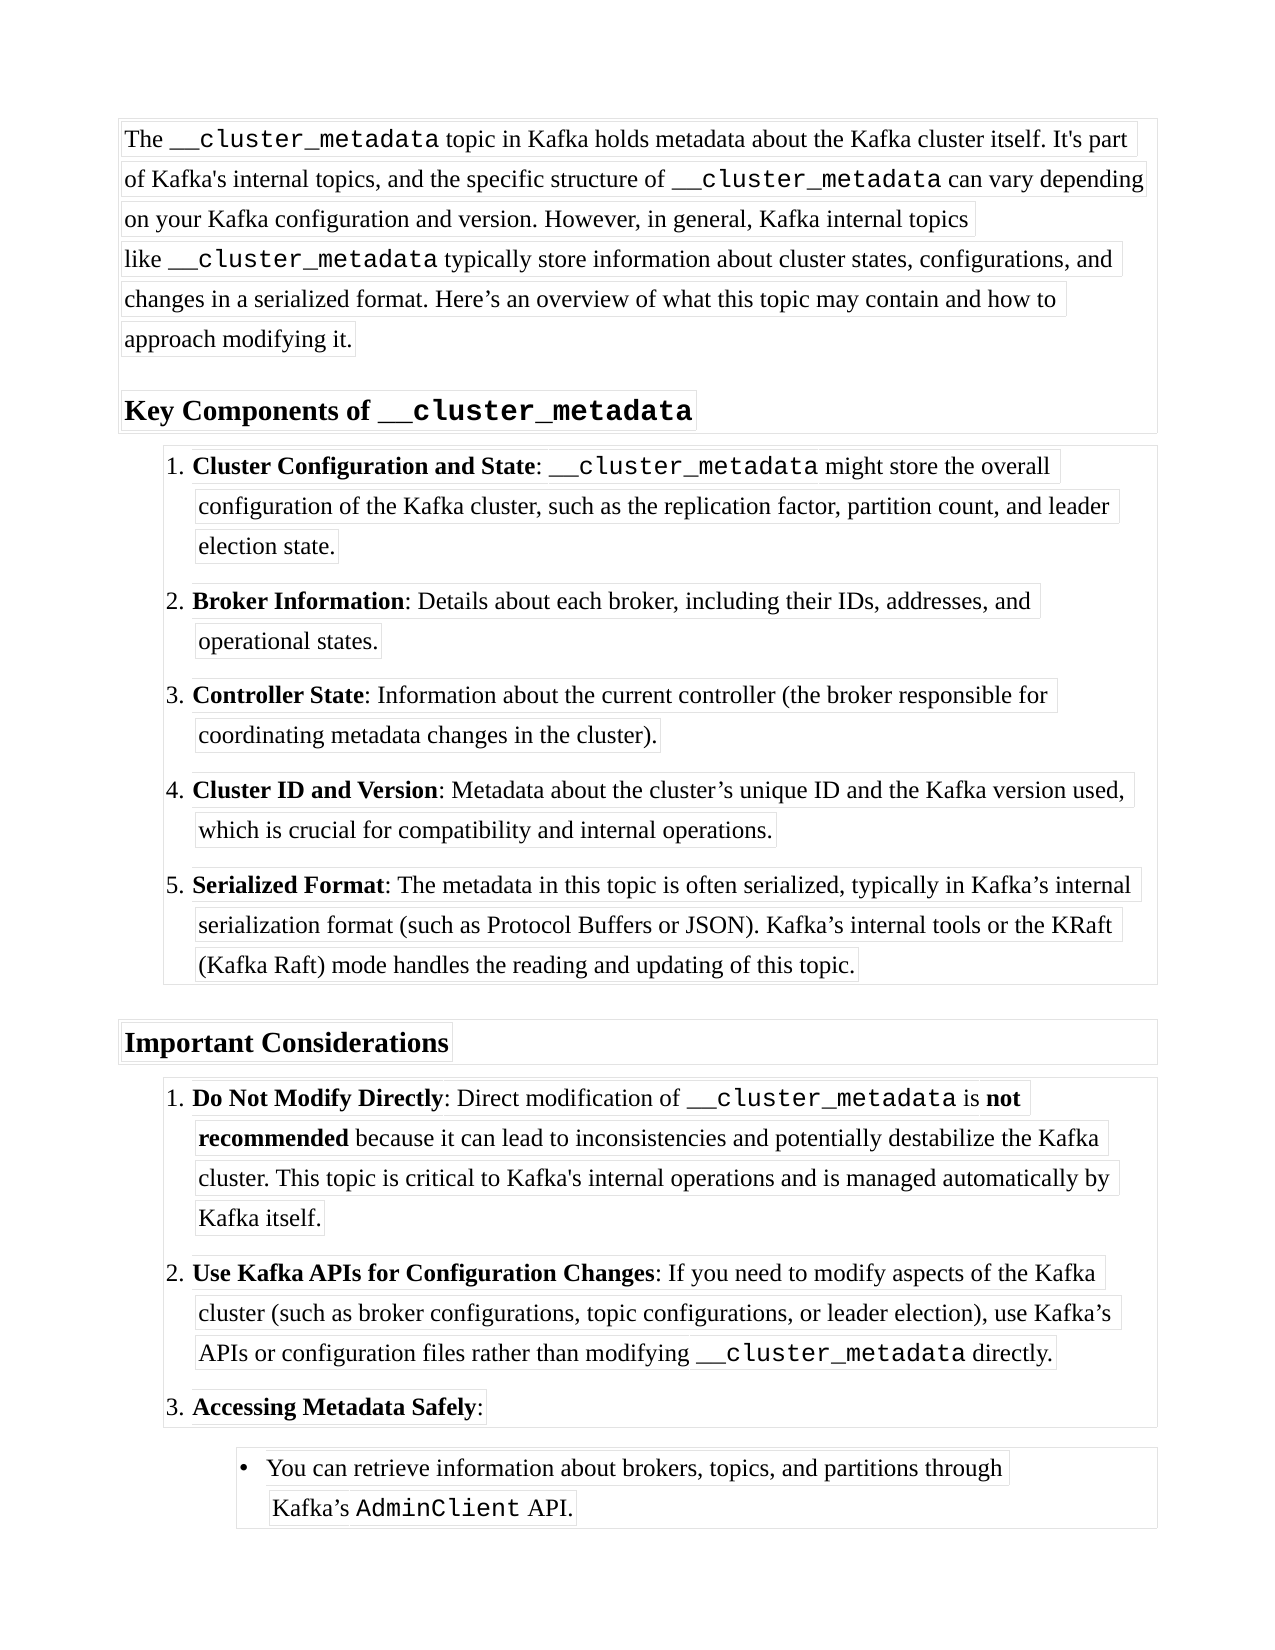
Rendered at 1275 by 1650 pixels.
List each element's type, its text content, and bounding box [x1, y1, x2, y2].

list Accessing Metadata Safely: [164, 1386, 1157, 1427]
list Do Not Modify Directly: Direct modification of __cluster_metadata is not recommended because it can lead to inconsistencies and potentially destabilize the Kafka cluster. This topic is critical to Kafka's internal operations and is managed automatically by Kafka itself. [164, 1078, 1157, 1235]
list Broker Information: Details about each broker, including their IDs, addresses, and operational states. [164, 580, 1157, 658]
list Controller State: Information about the current controller (the broker responsible for coordinating metadata changes in the cluster). [164, 674, 1157, 752]
text The __cluster_metadata topic in Kafka holds metadata about the Kafka cluster itself. It's part of Kafka's internal topics, and the specific structure of __cluster_metadata can vary depending on your Kafka configuration and version. However, in general, Kafka internal topics like __cluster_metadata typically store information about cluster states, configurations, and changes in a serialized format. Here’s an overview of what this topic may contain and how to approach modifying it. [119, 119, 1157, 356]
list Cluster ID and Version: Metadata about the cluster’s unique ID and the Kafka version used, which is crucial for compatibility and internal operations. [164, 769, 1157, 847]
list You can retrieve information about brokers, topics, and partitions through Kafka’s AdminClient API. [237, 1448, 1157, 1528]
list Use Kafka APIs for Configuration Changes: If you need to modify aspects of the Kafka cluster (such as broker configurations, topic configurations, or leader election), use Kafka’s APIs or configuration files rather than modifying __cluster_metadata directly. [164, 1252, 1157, 1369]
list Serialized Format: The metadata in this topic is often serialized, typically in Kafka’s internal serialization format (such as Protocol Buffers or JSON). Kafka’s internal tools or the KRaft (Kafka Raft) mode handles the reading and updating of this topic. [164, 864, 1157, 984]
list Cluster Configuration and State: __cluster_metadata might store the overall configuration of the Kafka cluster, such as the replication factor, partition count, and leader election state. [164, 446, 1157, 563]
subtitle Key Components of __cluster_metadata [119, 387, 1157, 433]
subtitle Important Considerations [119, 1020, 1157, 1064]
